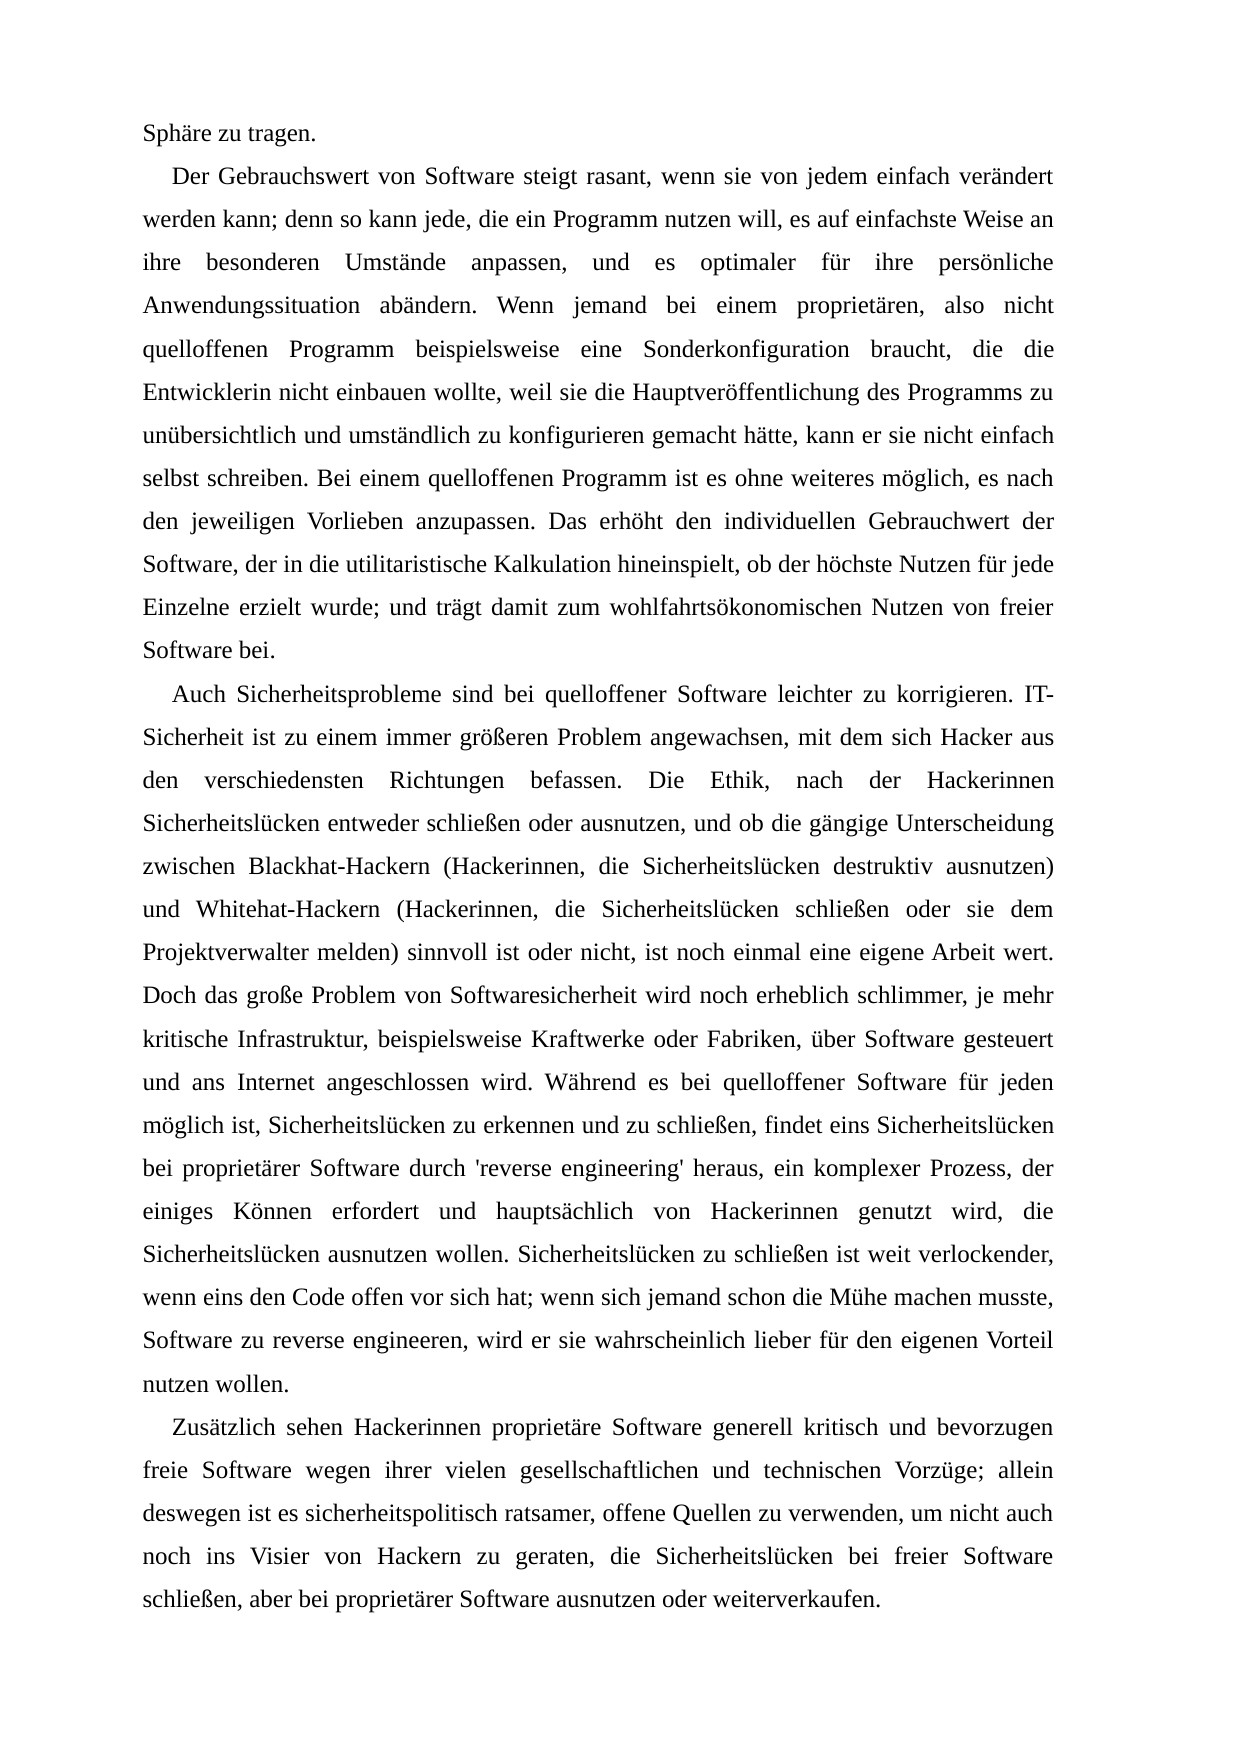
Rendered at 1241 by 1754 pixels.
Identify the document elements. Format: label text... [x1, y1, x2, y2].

text Der Gebrauchswert von Software steigt rasant, wenn sie von jedem einfach verändert werden kann; denn so kann jede, die ein Programm nutzen will, es auf einfachste Weise an ihre besonderen Umstände anpassen, und es optimaler für ihre persönliche Anwendungssituation abändern. Wenn jemand bei einem proprietären, also nicht quelloffenen Programm beispielsweise eine Sonderkonfiguration braucht, die die Entwicklerin nicht einbauen wollte, weil sie die Hauptveröffentlichung des Programms zu unübersichtlich und umständlich zu konfigurieren gemacht hätte, kann er sie nicht einfach selbst schreiben. Bei einem quelloffenen Programm ist es ohne weiteres möglich, es nach den jeweiligen Vorlieben anzupassen. Das erhöht den individuellen Gebrauchwert der Software, der in die utilitaristische Kalkulation hineinspielt, ob der höchste Nutzen für jede Einzelne erzielt wurde; und trägt damit zum wohlfahrtsökonomischen Nutzen von freier Software bei. [142, 161, 1055, 664]
text Auch Sicherheitsprobleme sind bei quelloffener Software leichter zu korrigieren. IT-Sicherheit ist zu einem immer größeren Problem angewachsen, mit dem sich Hacker aus den verschiedensten Richtungen befassen. Die Ethik, nach der Hackerinnen Sicherheitslücken entweder schließen oder ausnutzen, und ob die gängige Unterscheidung zwischen Blackhat-Hackern (Hackerinnen, die Sicherheitslücken destruktiv ausnutzen) und Whitehat-Hackern (Hackerinnen, die Sicherheitslücken schließen oder sie dem Projektverwalter melden) sinnvoll ist oder nicht, ist noch einmal eine eigene Arbeit wert. Doch das große Problem von Softwaresicherheit wird noch erheblich schlimmer, je mehr kritische Infrastruktur, beispielsweise Kraftwerke oder Fabriken, über Software gesteuert und ans Internet angeschlossen wird. Während es bei quelloffener Software für jeden möglich ist, Sicherheitslücken zu erkennen und zu schließen, findet eins Sicherheitslücken bei proprietärer Software durch 'reverse engineering' heraus, ein komplexer Prozess, der einiges Können erfordert und hauptsächlich von Hackerinnen genutzt wird, die Sicherheitslücken ausnutzen wollen. Sicherheitslücken zu schließen ist weit verlockender, wenn eins den Code offen vor sich hat; wenn sich jemand schon die Mühe machen musste, Software zu reverse engineeren, wird er sie wahrscheinlich lieber für den eigenen Vorteil nutzen wollen. [142, 679, 1055, 1397]
text Zusätzlich sehen Hackerinnen proprietäre Software generell kritisch und bevorzugen freie Software wegen ihrer vielen gesellschaftlichen und technischen Vorzüge; allein deswegen ist es sicherheitspolitisch ratsamer, offene Quellen zu verwenden, um nicht auch noch ins Visier von Hackern zu geraten, die Sicherheitslücken bei freier Software schließen, aber bei proprietärer Software ausnutzen oder weiterverkaufen. [142, 1412, 1055, 1613]
text Sphäre zu tragen. [142, 118, 1055, 147]
